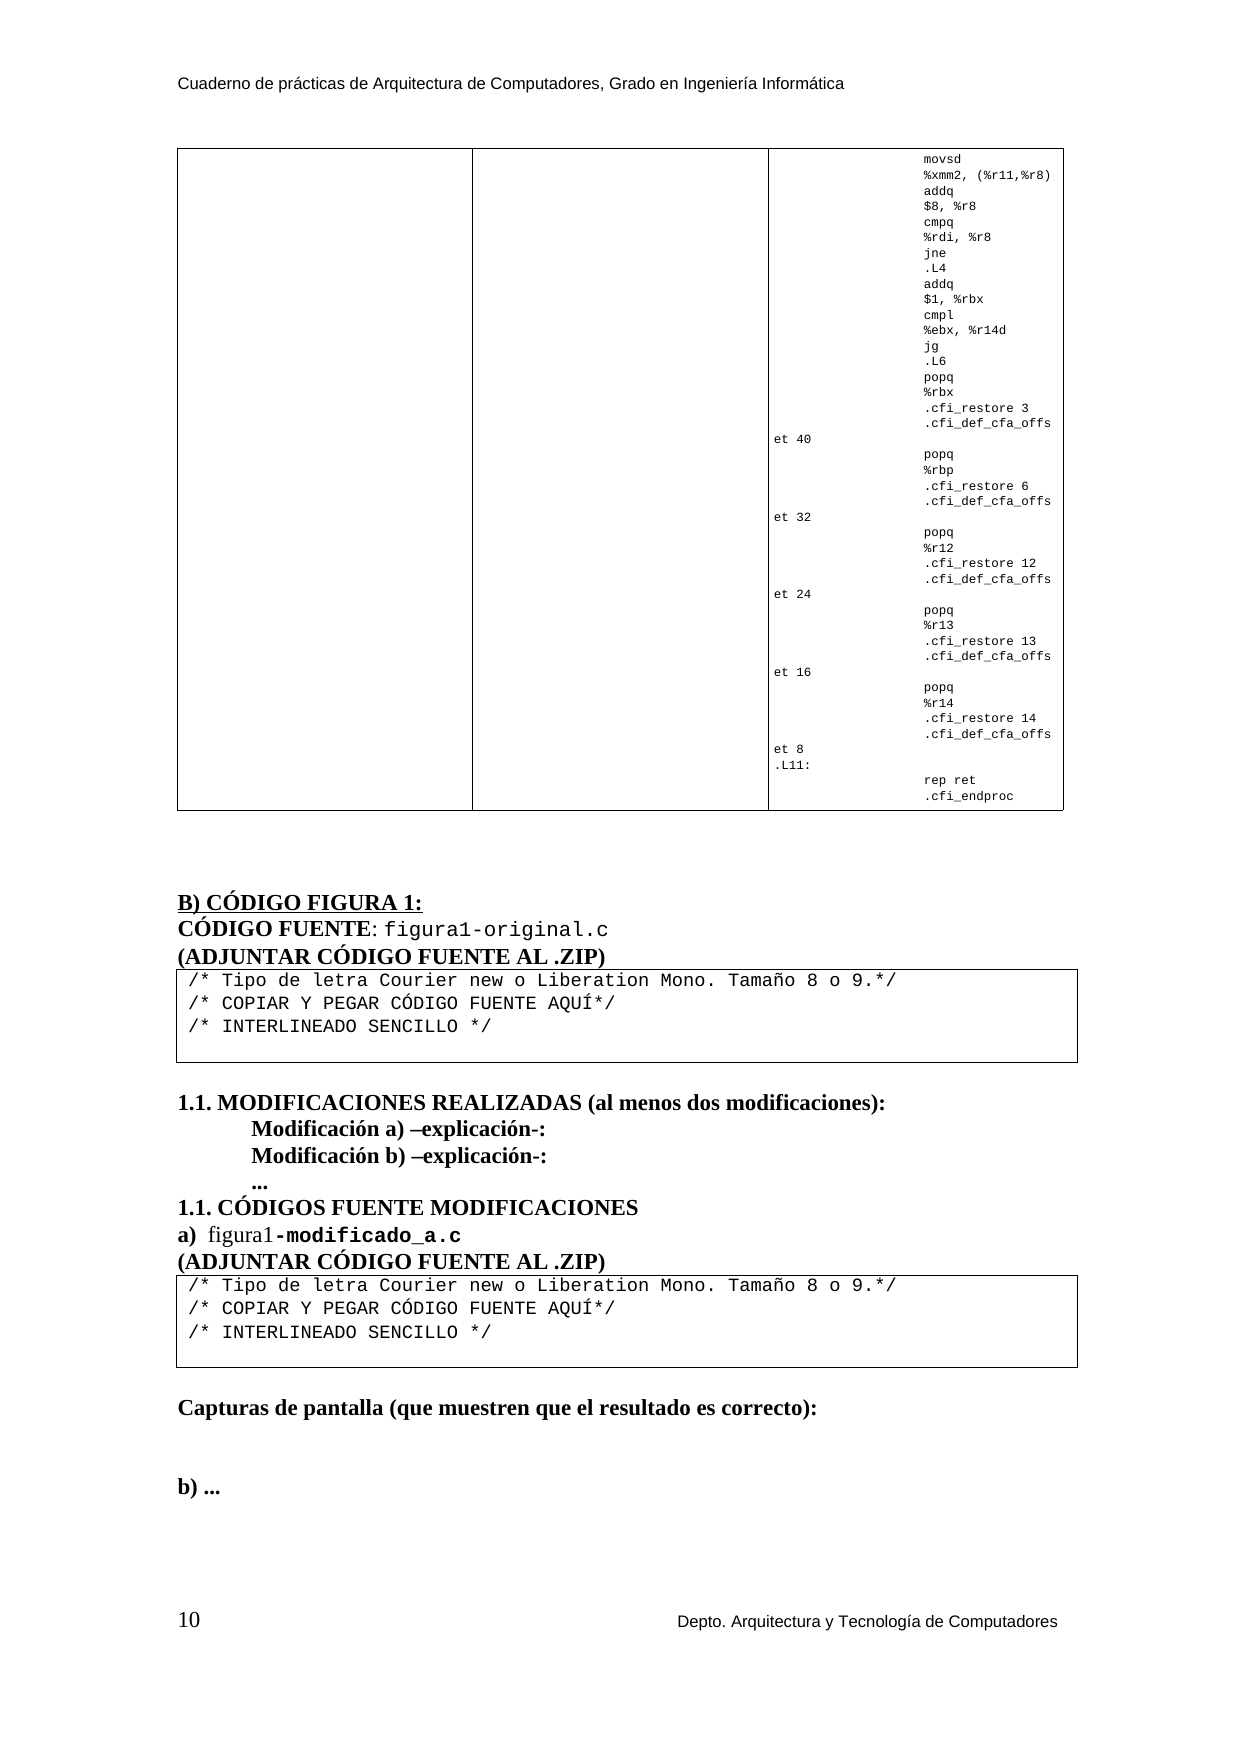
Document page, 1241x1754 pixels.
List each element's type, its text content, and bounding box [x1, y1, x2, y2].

text a) figura1-modificado_a.c [177, 1221, 1063, 1248]
text b) ... [177, 1473, 1063, 1500]
table_cell movsd %xmm2, (%r11,%r8) addq $8, %r8 cmpq %rdi, %r8 jne .L4 addq $1, %rbx cmpl %ebx, %r14d jg .L6 popq %rbx .cfi_restore 3 .cfi_def_cfa_offset 40 popq %rbp .cfi_restore 6 .cfi_def_cfa_offset 32 popq %r12 .cfi_restore 12 .cfi_def_cfa_offset 24 popq %r13 .cfi_restore 13 .cfi_def_cfa_offset 16 popq %r14 .cfi_restore 14 .cfi_def_cfa_offset 8 .L11: rep ret .cfi_endproc [769, 149, 1063, 810]
text 1.1. CÓDIGOS FUENTE MODIFICACIONES [177, 1194, 1063, 1221]
text B) CÓDIGO FIGURA 1: [177, 889, 1063, 915]
text Modificación a) –explicación-: [177, 1115, 1063, 1142]
text 1.1. MODIFICACIONES REALIZADAS (al menos dos modificaciones): [177, 1089, 1063, 1115]
text (ADJUNTAR CÓDIGO FUENTE AL .ZIP) [177, 1248, 1063, 1275]
text CÓDIGO FUENTE: figura1-original.c [177, 915, 1063, 943]
text Modificación b) –explicación-: [177, 1142, 1063, 1168]
table_header /* Tipo de letra Courier new o Liberation Mono. Tamaño 8 o 9.*/ /* COPIAR Y PEGAR CÓDIGO FUENTE AQUÍ*/ /* INTERLINEADO SENCILLO */ [177, 970, 1077, 1062]
text Capturas de pantalla (que muestren que el resultado es correcto): [177, 1394, 1063, 1421]
text ... [177, 1168, 1063, 1194]
table_header /* Tipo de letra Courier new o Liberation Mono. Tamaño 8 o 9.*/ /* COPIAR Y PEGAR CÓDIGO FUENTE AQUÍ*/ /* INTERLINEADO SENCILLO */ [177, 1276, 1077, 1367]
table_cell [473, 149, 768, 810]
text (ADJUNTAR CÓDIGO FUENTE AL .ZIP) [177, 943, 1063, 969]
table_cell [178, 149, 472, 810]
